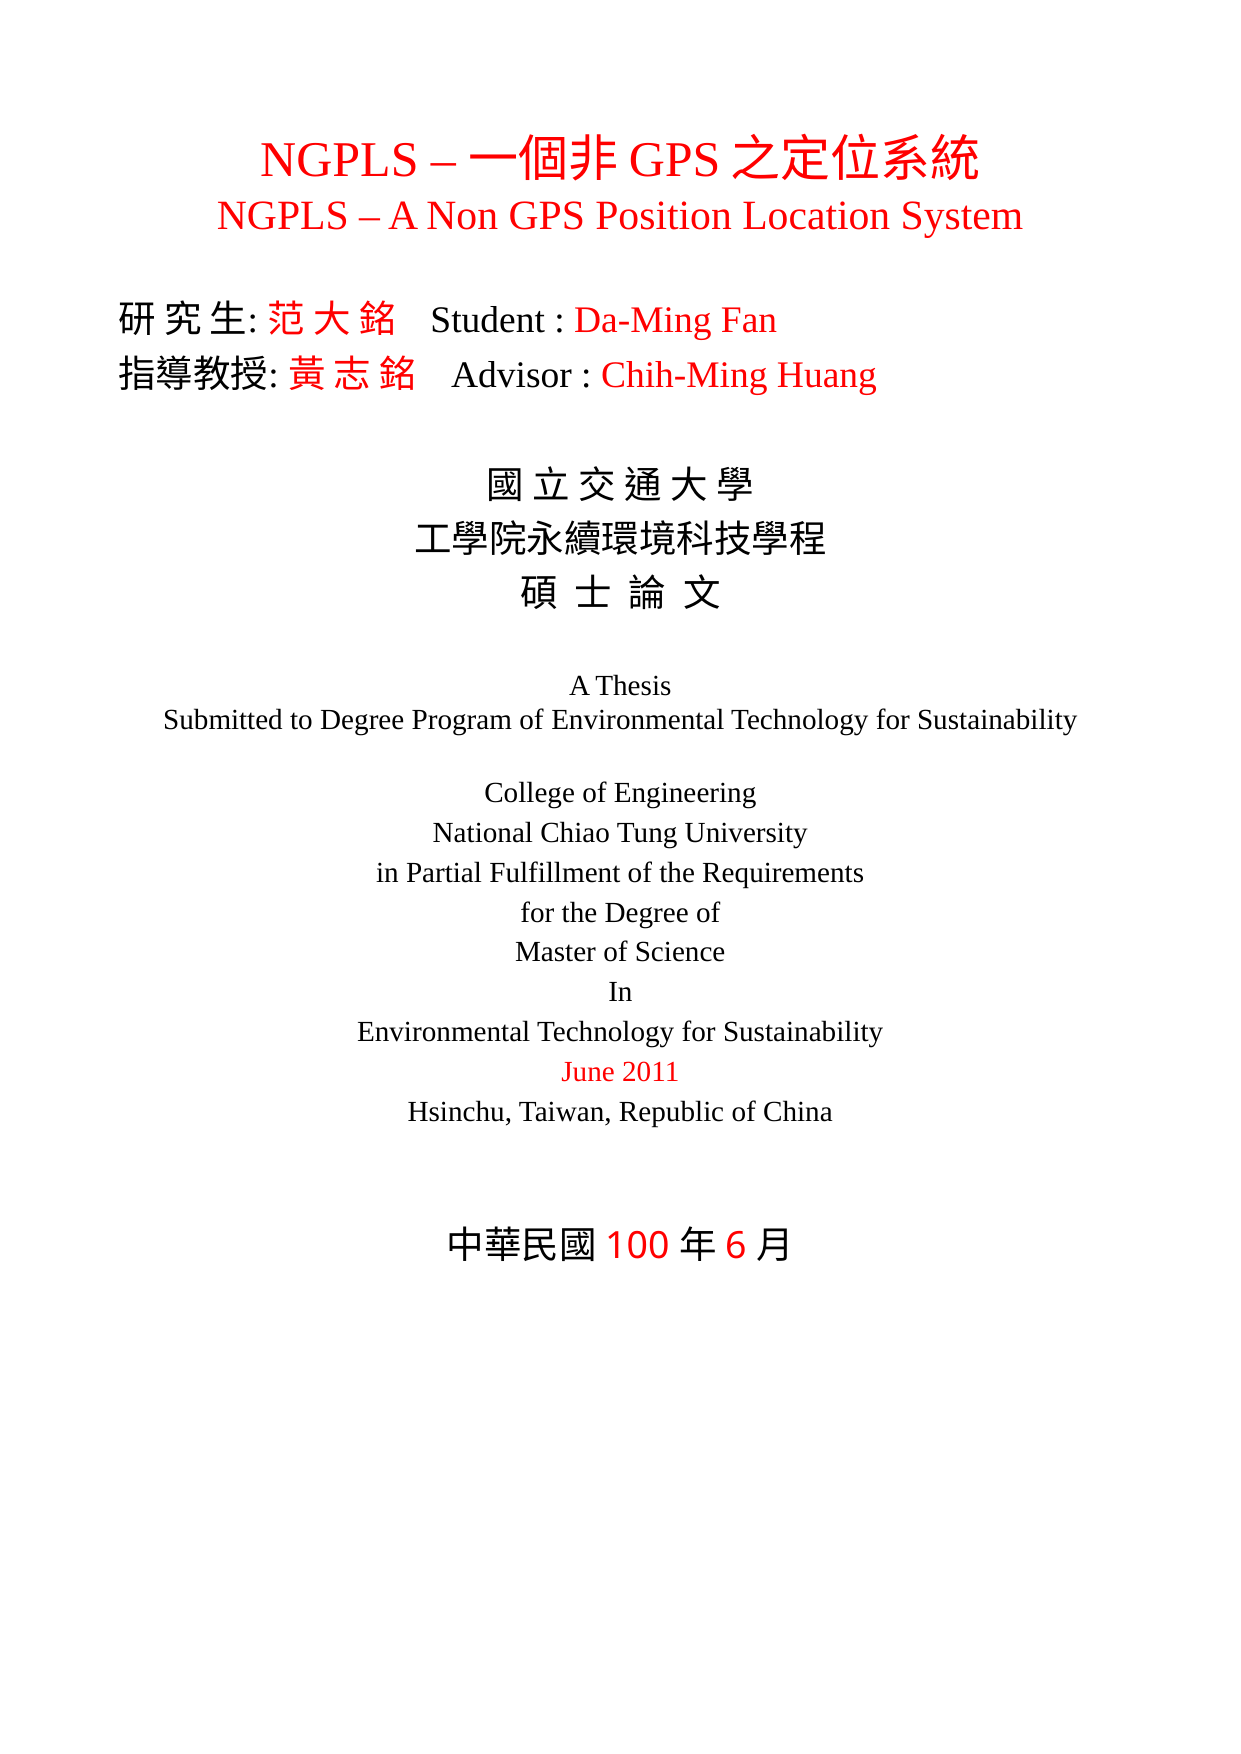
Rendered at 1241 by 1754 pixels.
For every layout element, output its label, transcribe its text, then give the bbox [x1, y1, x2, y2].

text National Chiao Tung University [118, 815, 1122, 849]
text 中華民國 100 年 6 月 [118, 1215, 1122, 1269]
text 國 立 交 通 大 學 [118, 454, 1122, 509]
text in Partial Fulfillment of the Requirements [118, 855, 1122, 888]
text In [118, 974, 1122, 1008]
text Environmental Technology for Sustainability [118, 1014, 1122, 1048]
text for the Degree of [118, 895, 1122, 928]
text 碩 士 論 文 [118, 563, 1122, 617]
text NGPLS – 一個非GPS之定位系統 [118, 118, 1122, 191]
text 工學院永續環境科技學程 [118, 509, 1122, 563]
text 指導教授: 黃 志 銘 Advisor : Chih-Ming Huang [118, 343, 1122, 398]
text A Thesis [118, 668, 1122, 702]
text Hsinchu, Taiwan, Republic of China [118, 1094, 1122, 1127]
text Master of Science [118, 934, 1122, 968]
text June 2011 [118, 1054, 1122, 1087]
text Submitted to Degree Program of Environmental Technology for Sustainability [118, 702, 1122, 736]
text NGPLS – A Non GPS Position Location System [118, 191, 1122, 238]
text 研 究 生: 范 大 銘 Student : Da-Ming Fan [118, 289, 1122, 343]
text College of Engineering [118, 775, 1122, 809]
